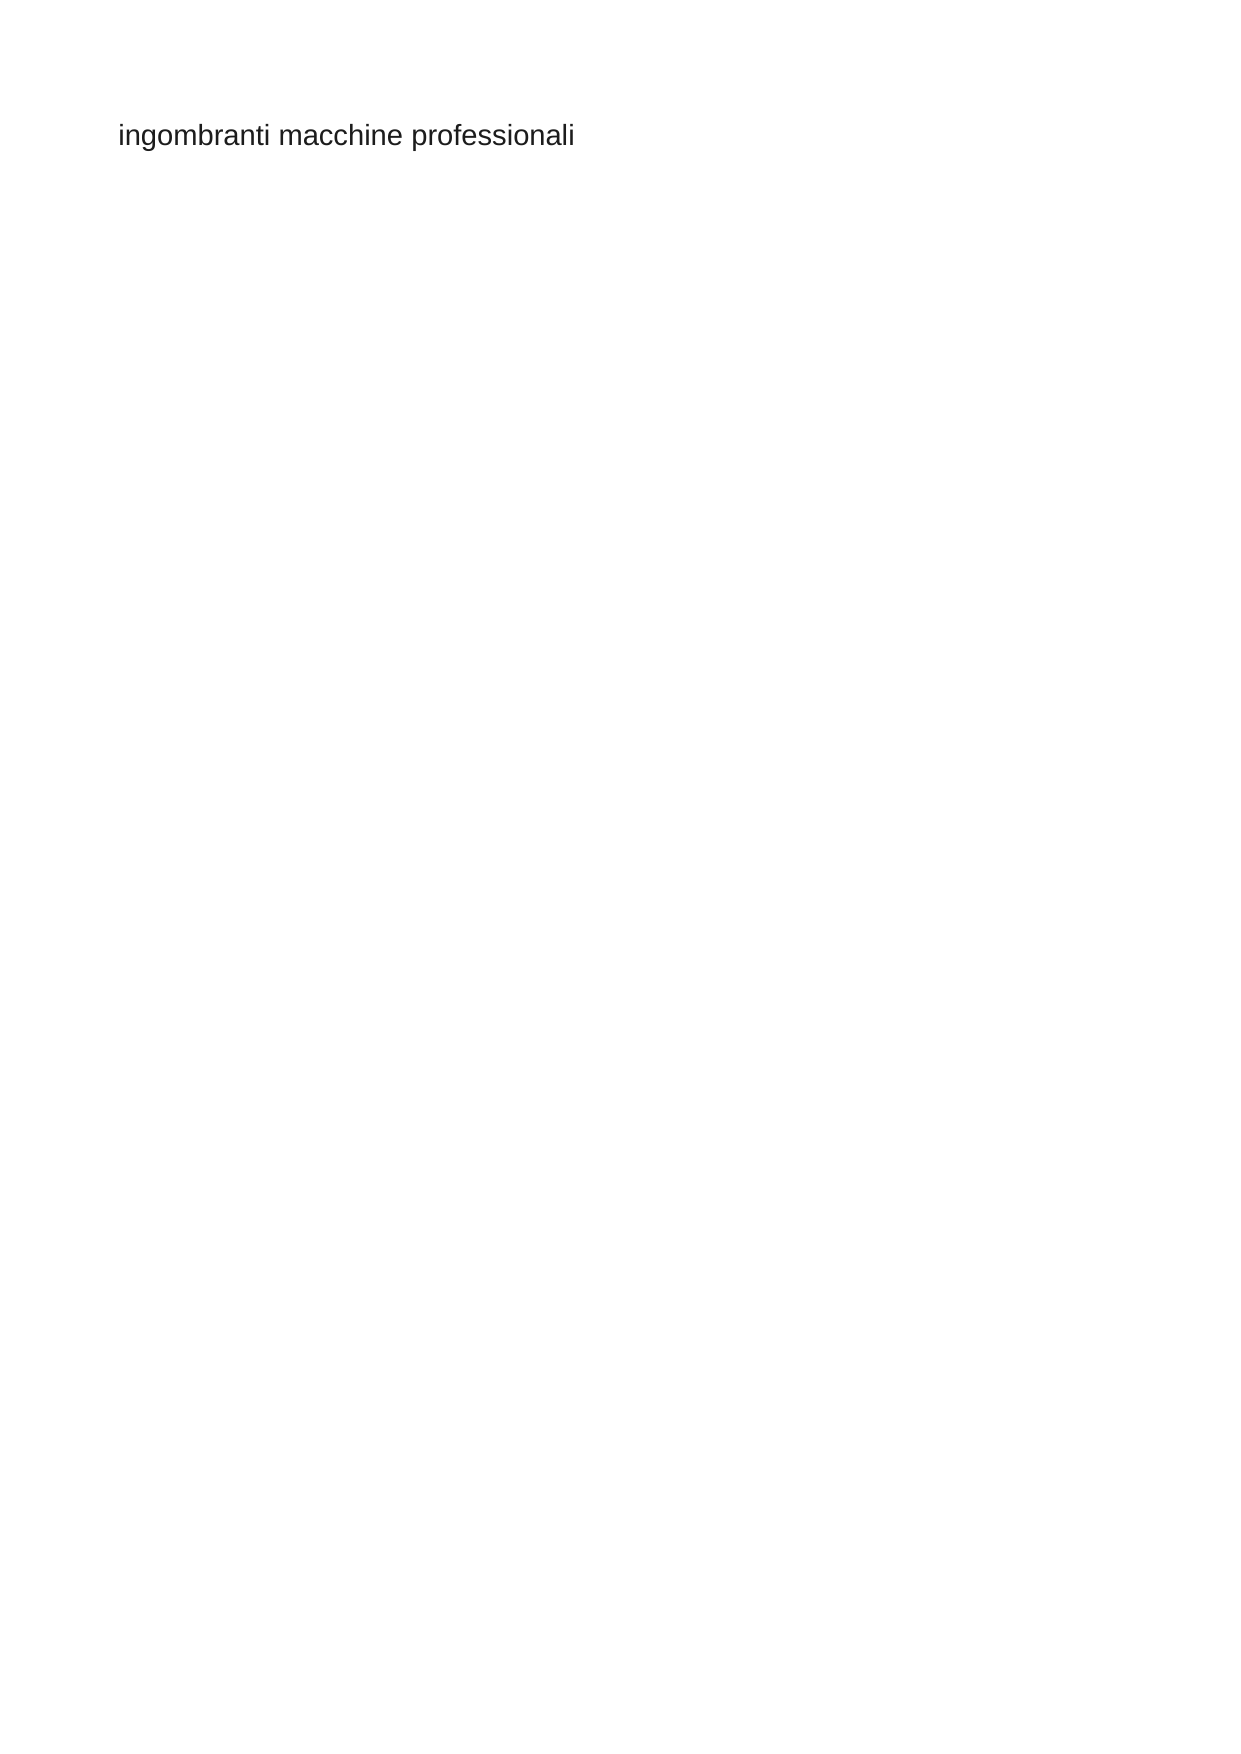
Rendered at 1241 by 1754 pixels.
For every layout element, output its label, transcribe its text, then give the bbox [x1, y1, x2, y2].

text ingombranti macchine professionali [118, 118, 1122, 152]
